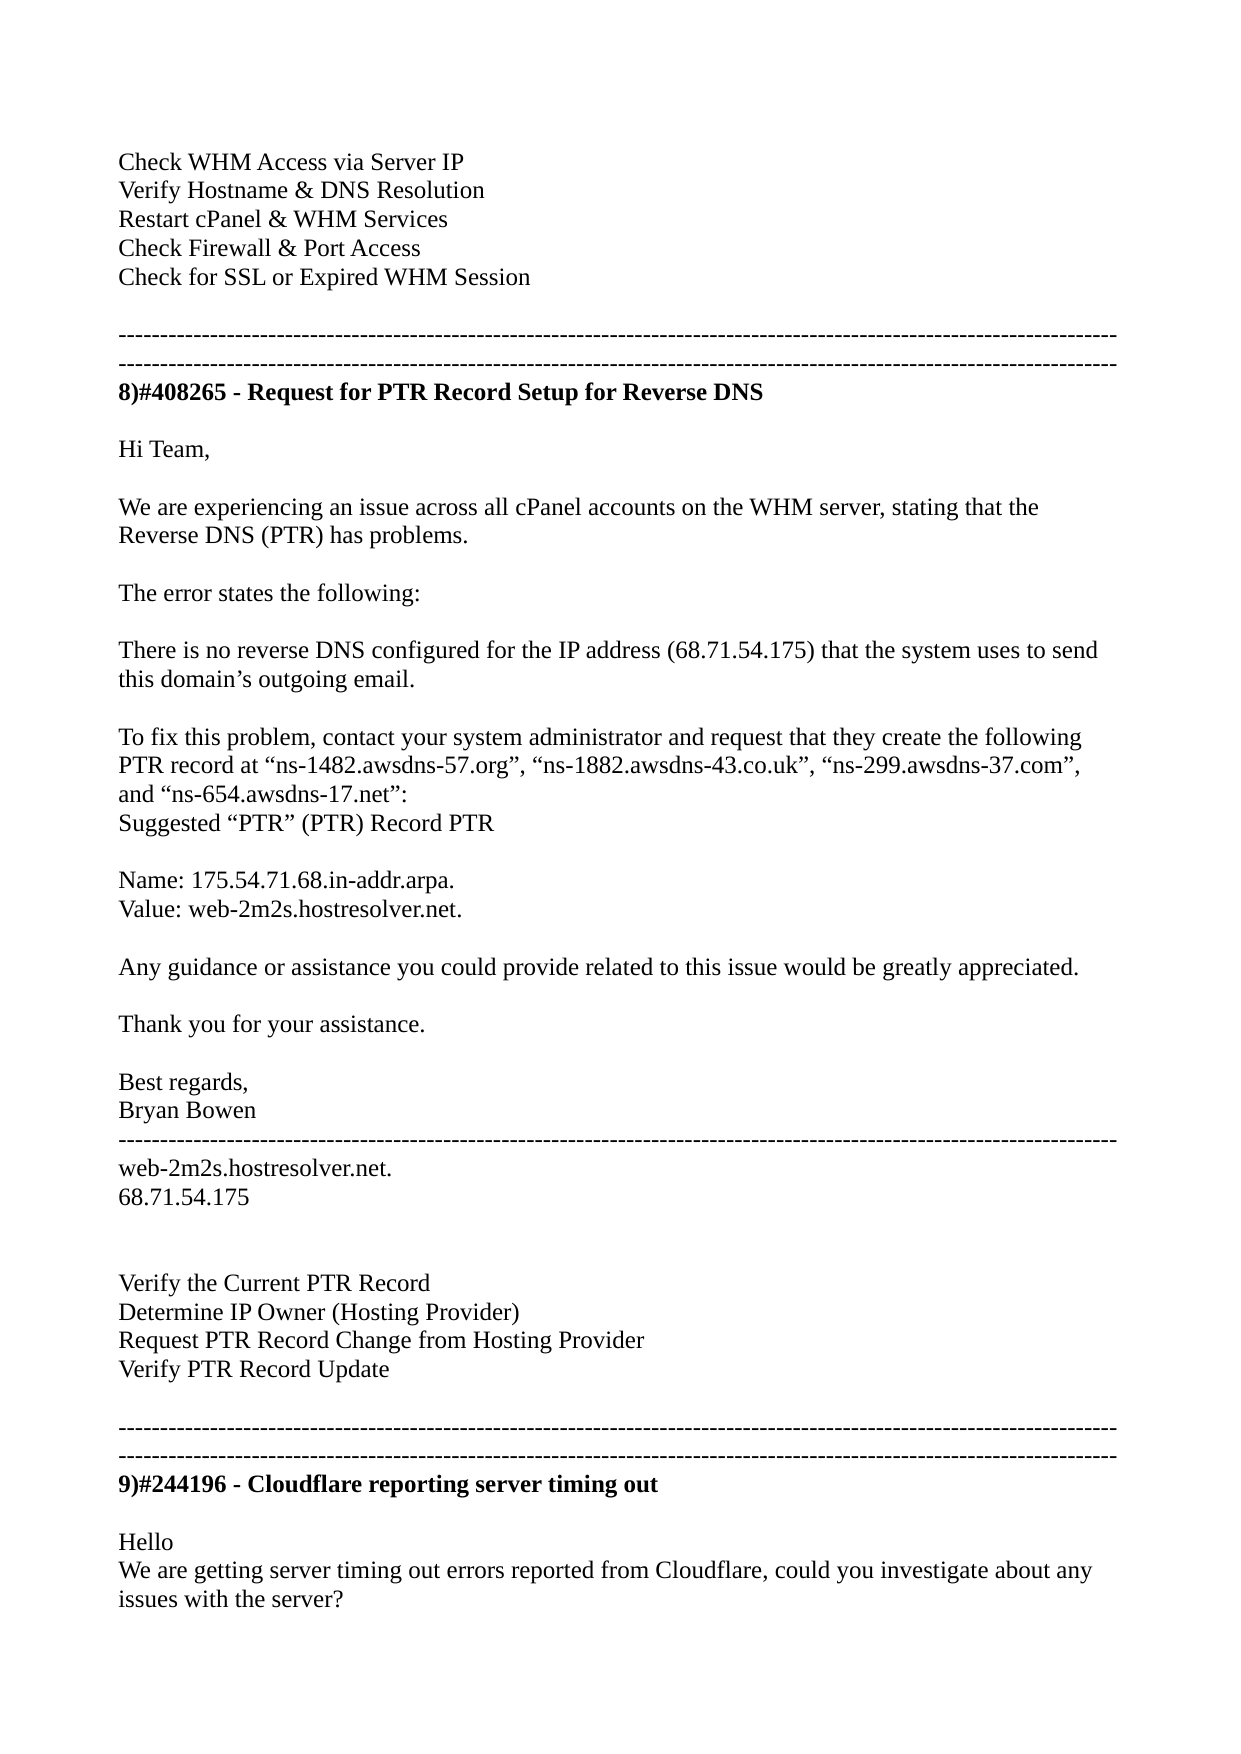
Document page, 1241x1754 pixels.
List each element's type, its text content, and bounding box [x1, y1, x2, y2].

text We are getting server timing out errors reported from Cloudflare, could you investigate about any issues with the server? [118, 1556, 1122, 1613]
text There is no reverse DNS configured for the IP address (68.71.54.175) that the system uses to send this domain’s outgoing email. [118, 636, 1122, 693]
text Any guidance or assistance you could provide related to this issue would be greatly appreciated. [118, 952, 1122, 981]
text Hi Team, [118, 434, 1122, 463]
text ------------------------------------------------------------------------------------------------------------------------ [118, 1124, 1122, 1153]
text ------------------------------------------------------------------------------------------------------------------------ [118, 348, 1122, 377]
text Request PTR Record Change from Hosting Provider [118, 1326, 1122, 1354]
text Verify PTR Record Update [118, 1354, 1122, 1383]
text ------------------------------------------------------------------------------------------------------------------------ [118, 1412, 1122, 1441]
text 9)#244196 - Cloudflare reporting server timing out [118, 1469, 1122, 1498]
text We are experiencing an issue across all cPanel accounts on the WHM server, stating that the Reverse DNS (PTR) has problems. [118, 492, 1122, 549]
text 68.71.54.175 [118, 1182, 1122, 1211]
text Restart cPanel & WHM Services [118, 204, 1122, 233]
text Name: 175.54.71.68.in-addr.arpa. [118, 866, 1122, 894]
text Bryan Bowen [118, 1096, 1122, 1124]
text Check for SSL or Expired WHM Session [118, 262, 1122, 291]
text To fix this problem, contact your system administrator and request that they create the following PTR record at “ns-1482.awsdns-57.org”, “ns-1882.awsdns-43.co.uk”, “ns-299.awsdns-37.com”, and “ns-654.awsdns-17.net”: [118, 722, 1122, 808]
text Thank you for your assistance. [118, 1009, 1122, 1038]
text Verify the Current PTR Record [118, 1268, 1122, 1297]
text Check Firewall & Port Access [118, 233, 1122, 262]
text web-2m2s.hostresolver.net. [118, 1153, 1122, 1182]
text The error states the following: [118, 578, 1122, 607]
text Verify Hostname & DNS Resolution [118, 176, 1122, 204]
text Hello [118, 1527, 1122, 1556]
text Best regards, [118, 1067, 1122, 1096]
text ------------------------------------------------------------------------------------------------------------------------ [118, 1441, 1122, 1469]
text ------------------------------------------------------------------------------------------------------------------------ [118, 319, 1122, 348]
text 8)#408265 - Request for PTR Record Setup for Reverse DNS [118, 377, 1122, 406]
text Determine IP Owner (Hosting Provider) [118, 1297, 1122, 1326]
text Check WHM Access via Server IP [118, 147, 1122, 176]
text Suggested “PTR” (PTR) Record PTR [118, 808, 1122, 837]
text Value: web-2m2s.hostresolver.net. [118, 894, 1122, 923]
